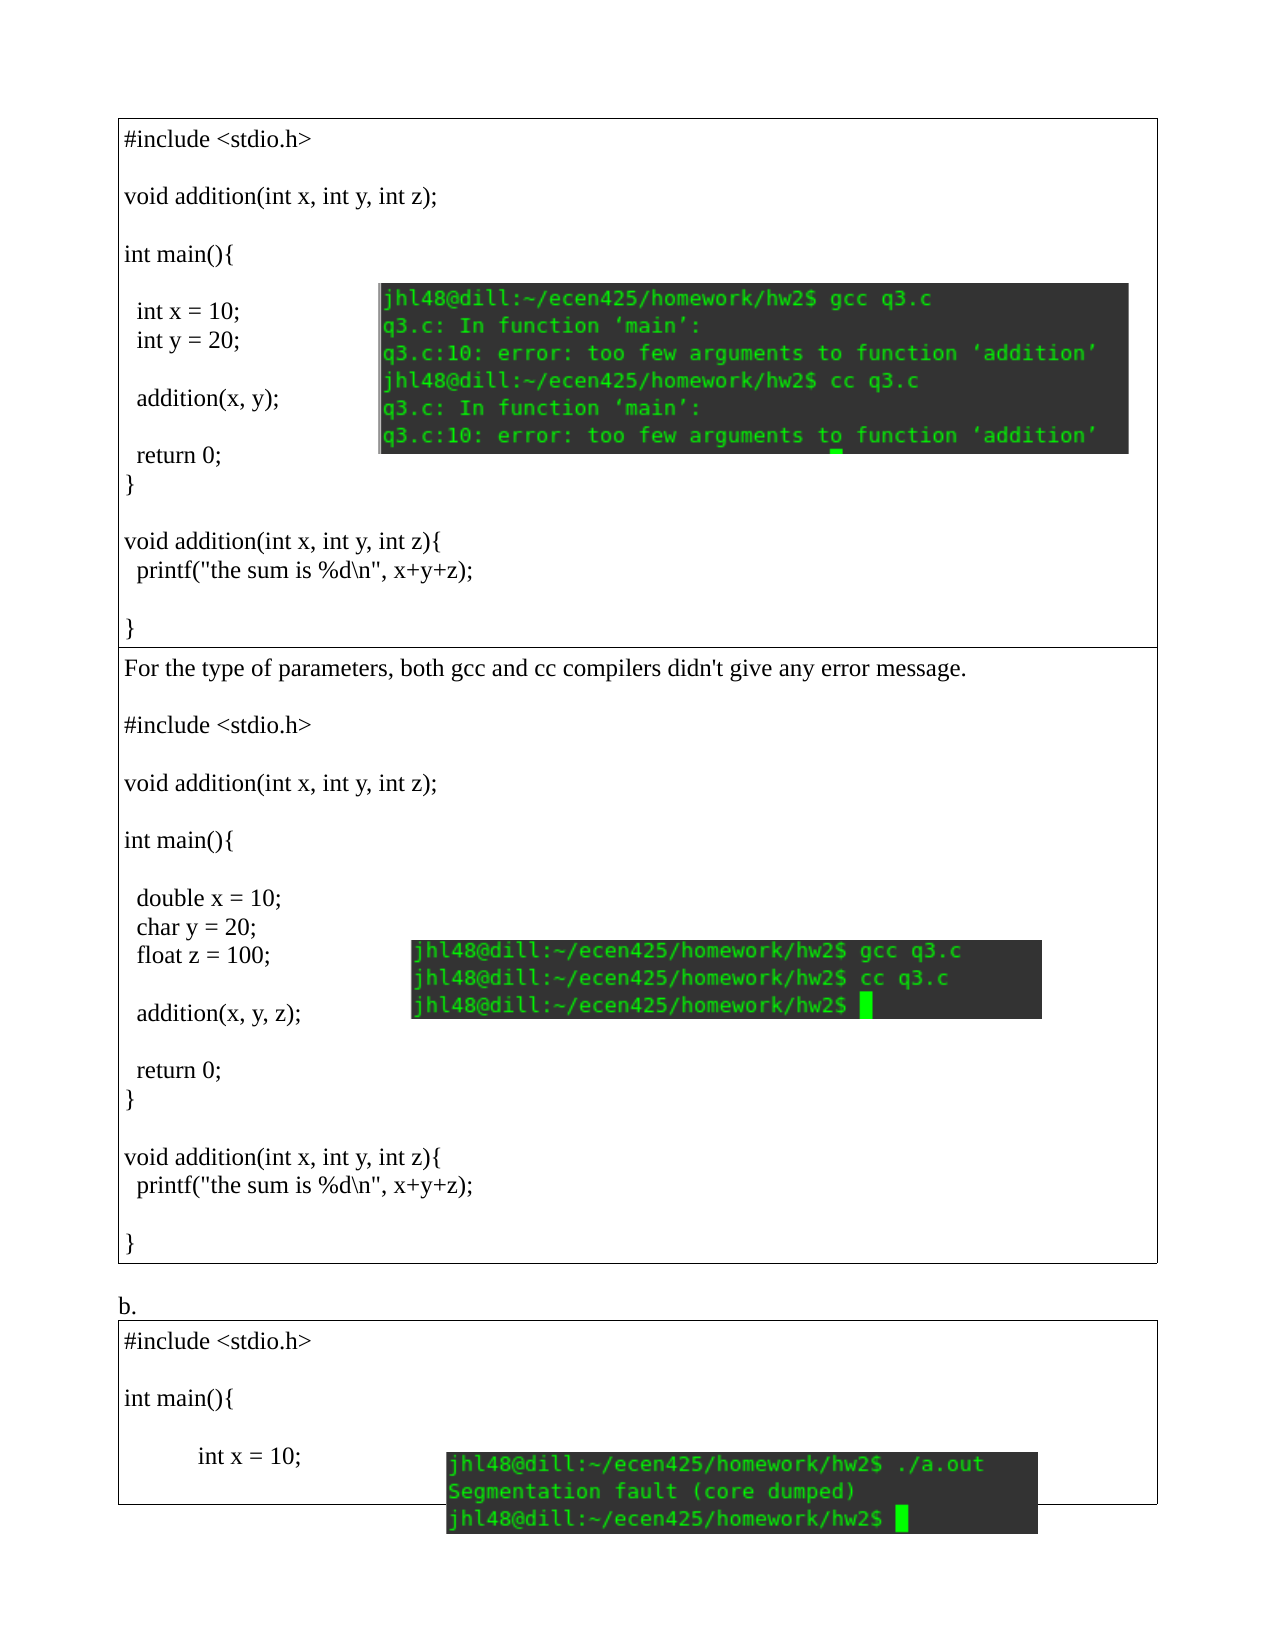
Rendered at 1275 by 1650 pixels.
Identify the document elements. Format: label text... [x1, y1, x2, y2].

table_header #include <stdio.h> int main(){ int x = 10; [119, 1321, 1157, 1504]
picture [378, 283, 1129, 454]
picture [410, 940, 1042, 1019]
table_cell For the type of parameters, both gcc and cc compilers didn't give any error message. #include <stdio.h> void addition(int x, int y, int z); int main(){ double x = 10; char y = 20; float z = 100; addition(x, y, z); return 0; } void addition(int x, int y, int z){ printf("the sum is %d\n", x+y+z); } [119, 648, 1157, 1262]
text b. [118, 1291, 1157, 1320]
table_header #include <stdio.h> void addition(int x, int y, int z); int main(){ int x = 10; int y = 20; addition(x, y); return 0; } void addition(int x, int y, int z){ printf("the sum is %d\n", x+y+z); } [119, 119, 1157, 647]
picture [446, 1452, 1038, 1534]
